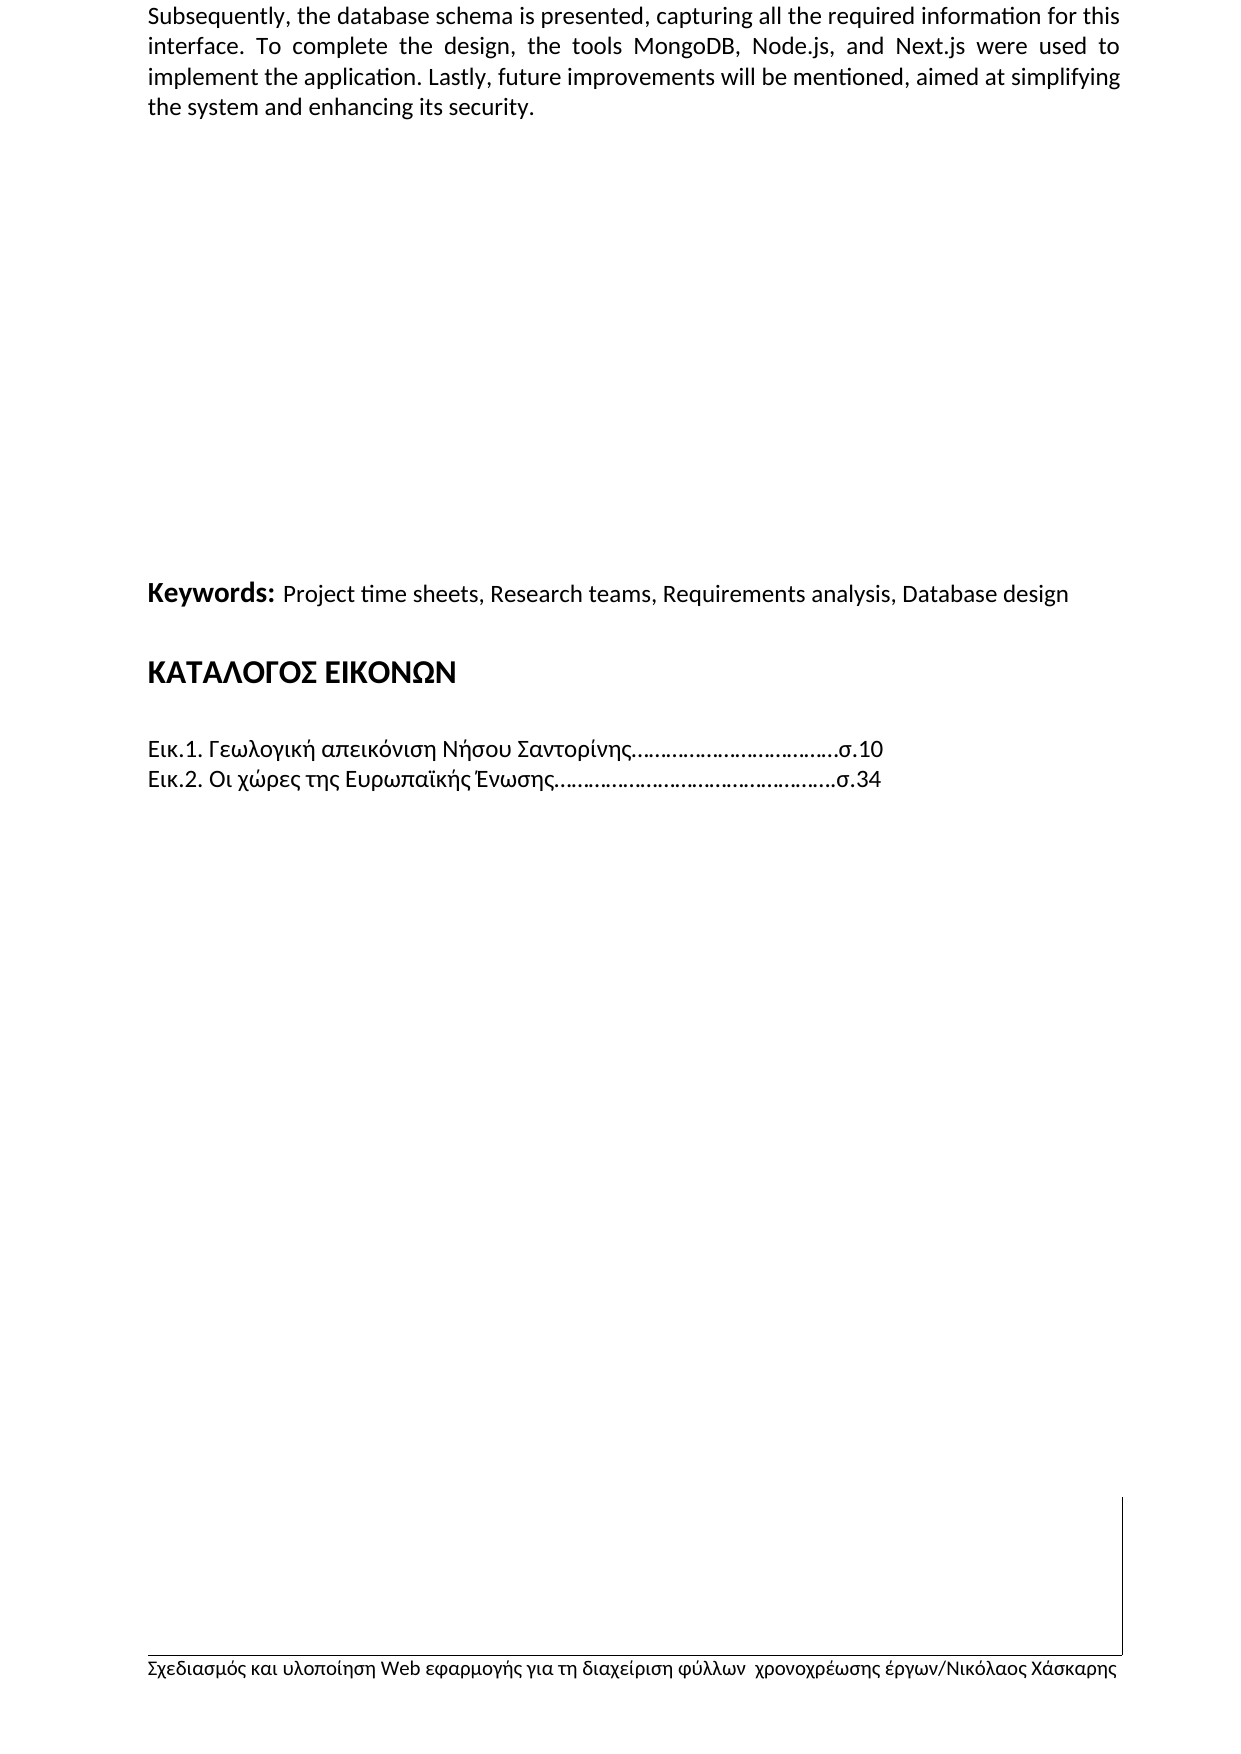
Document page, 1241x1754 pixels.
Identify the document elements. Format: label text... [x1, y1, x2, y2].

text Εικ.1. Γεωλογική απεικόνιση Νήσου Σαντορίνης………………………………σ.10 [148, 733, 1122, 763]
text Subsequently, the database schema is presented, capturing all the required information for this interface. To complete the design, the tools MongoDB, Node.js, and Next.js were used to implement the application. Lastly, future improvements will be mentioned, aimed at simplifying the system and enhancing its security. [148, 0, 1122, 122]
text Εικ.2. Οι χώρες της Ευρωπαϊκής Ένωσης………………………………………….σ.34 [148, 763, 1122, 794]
subtitle ΚΑΤΑΛΟΓΟΣ ΕΙΚΟΝΩΝ [148, 652, 1122, 692]
text Keywords: Project time sheets, Research teams, Requirements analysis, Database design [148, 570, 1122, 611]
